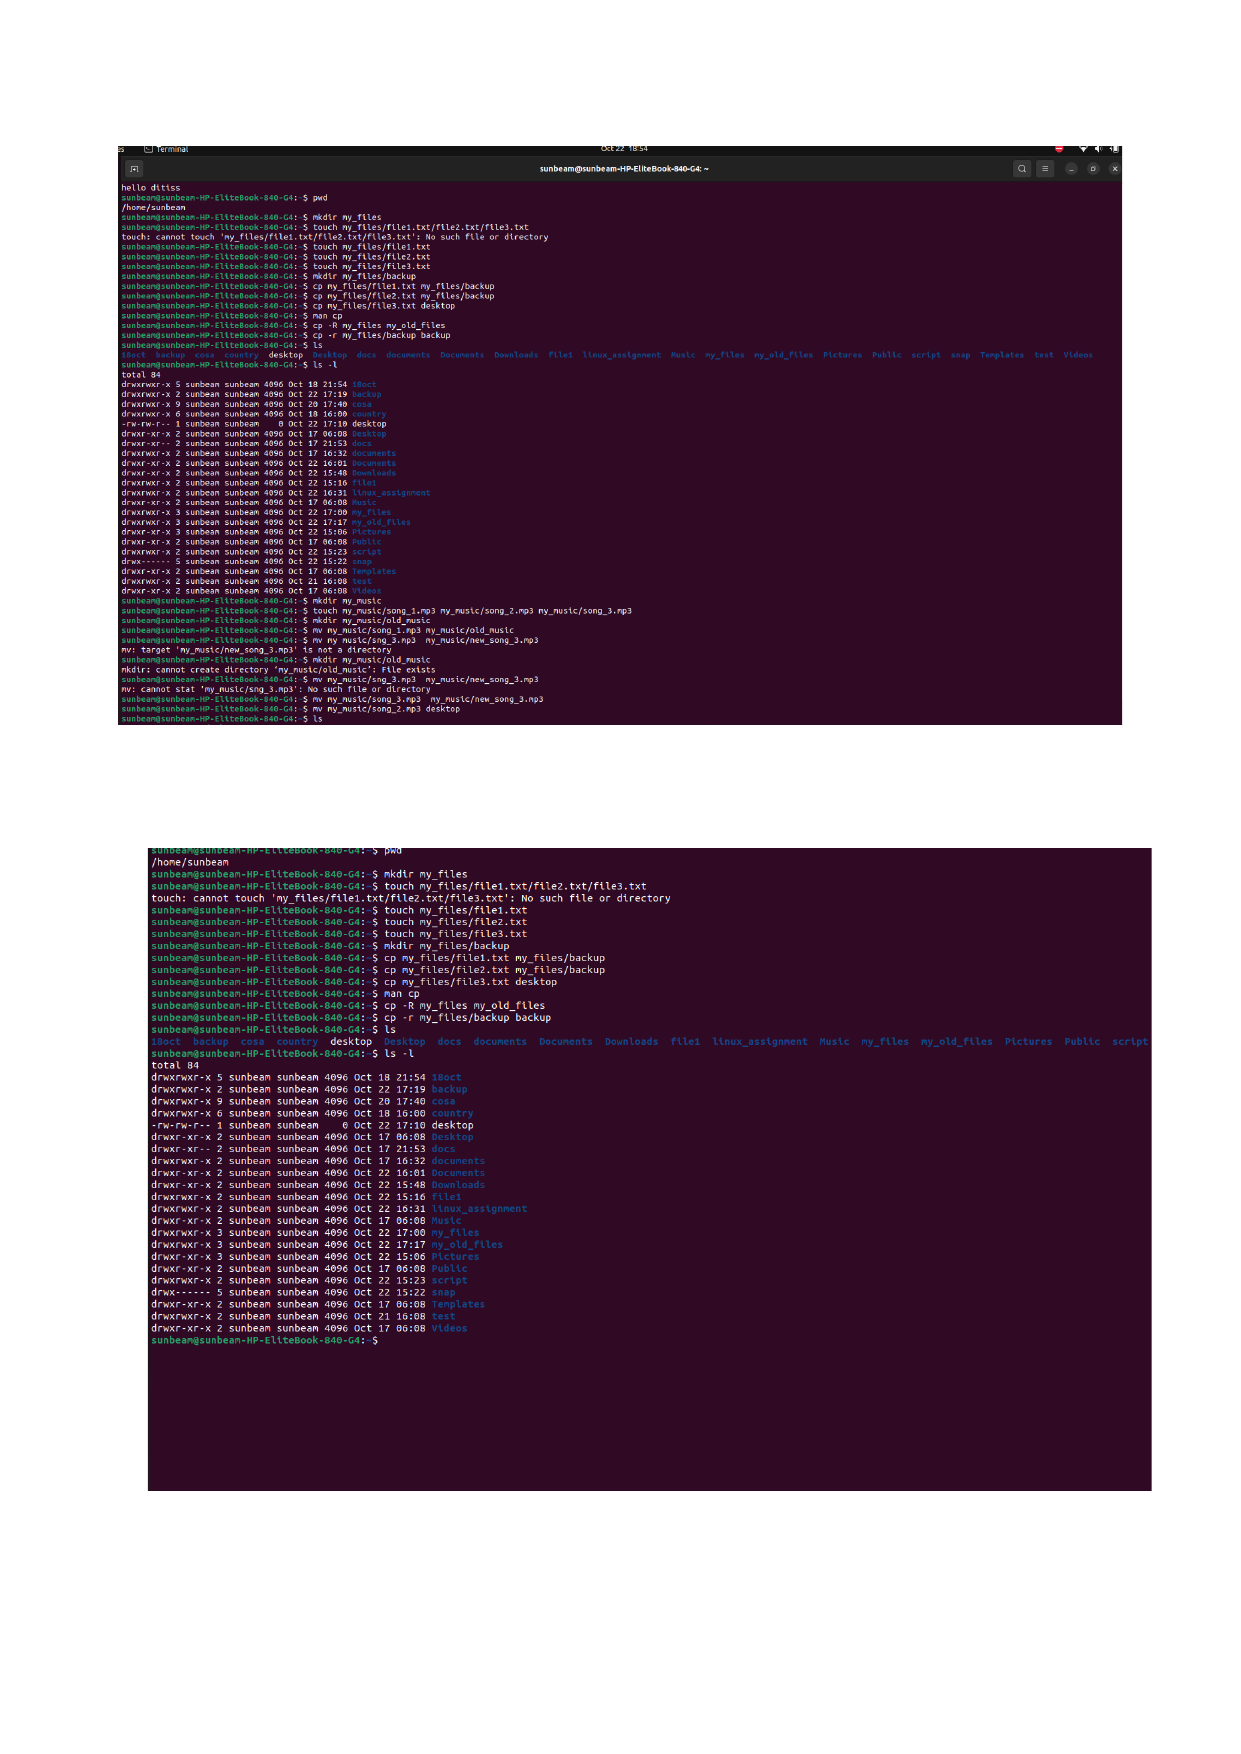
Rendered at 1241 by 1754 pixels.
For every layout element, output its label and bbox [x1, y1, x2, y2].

picture [118, 146, 1123, 725]
picture [147, 848, 1152, 1491]
